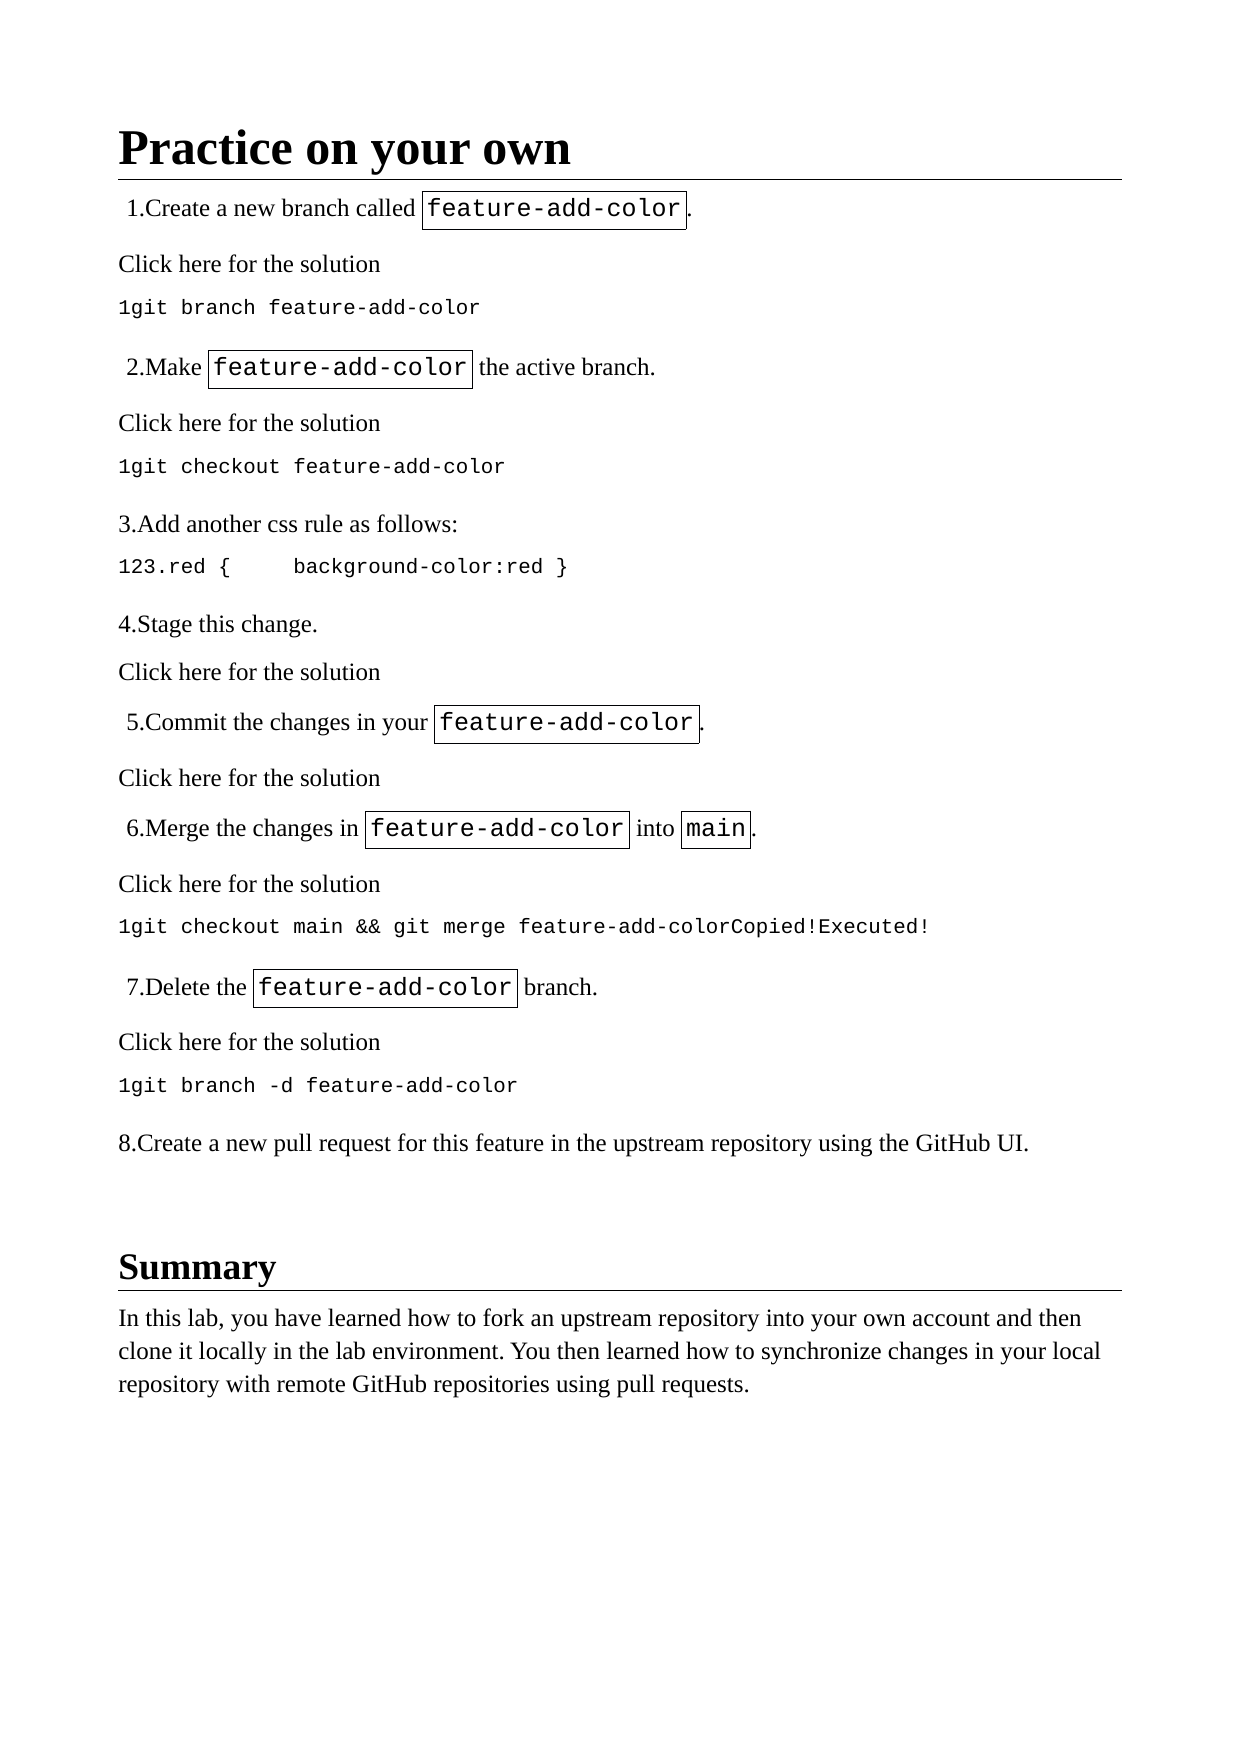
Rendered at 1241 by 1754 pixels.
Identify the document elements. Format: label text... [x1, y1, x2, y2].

list Merge the changes in feature-add-color into main. [366, 812, 629, 848]
subtitle Summary [118, 1244, 1122, 1290]
list Click here for the solution [118, 869, 1122, 897]
list Click here for the solution [118, 763, 1122, 792]
text In this lab, you have learned how to fork an upstream repository into your own account and then clone it locally in the lab environment. You then learned how to synchronize changes in your local repository with remote GitHub repositories using pull requests. [118, 1303, 1122, 1398]
list 1git branch -d feature-add-color [118, 1075, 1122, 1099]
list Create a new pull request for this feature in the upstream repository using the GitHub UI. [118, 1128, 1122, 1157]
list Merge the changes in feature-add-color into main. [126, 811, 365, 848]
list Make feature-add-color the active branch. [126, 350, 208, 388]
list Add another css rule as follows: [118, 509, 1122, 538]
list Commit the changes in your feature-add-color. [700, 705, 1116, 743]
list Click here for the solution [118, 1027, 1122, 1056]
list 1git branch feature-add-color [118, 297, 1122, 321]
list Create a new branch called feature-add-color. [423, 192, 686, 229]
list Merge the changes in feature-add-color into main. [682, 812, 750, 848]
list 1git checkout main && git merge feature-add-colorCopied!Executed! [118, 916, 1122, 940]
list Click here for the solution [118, 249, 1122, 278]
list Commit the changes in your feature-add-color. [126, 705, 434, 743]
list Create a new branch called feature-add-color. [126, 191, 422, 229]
list Click here for the solution [118, 657, 1122, 686]
list Make feature-add-color the active branch. [473, 350, 1116, 388]
subtitle Practice on your own [118, 118, 1122, 179]
list Stage this change. [118, 609, 1122, 638]
list Merge the changes in feature-add-color into main. [630, 811, 681, 848]
list Create a new branch called feature-add-color. [687, 191, 1116, 229]
list Merge the changes in feature-add-color into main. [751, 811, 1116, 848]
list Make feature-add-color the active branch. [209, 351, 472, 388]
list Delete the feature-add-color branch. [518, 969, 1116, 1007]
list Delete the feature-add-color branch. [126, 969, 253, 1007]
list 1git checkout feature-add-color [118, 456, 1122, 479]
list Delete the feature-add-color branch. [254, 970, 517, 1007]
list Commit the changes in your feature-add-color. [435, 706, 699, 743]
list Click here for the solution [118, 408, 1122, 437]
list 123.red { background-color:red } [118, 556, 1122, 580]
